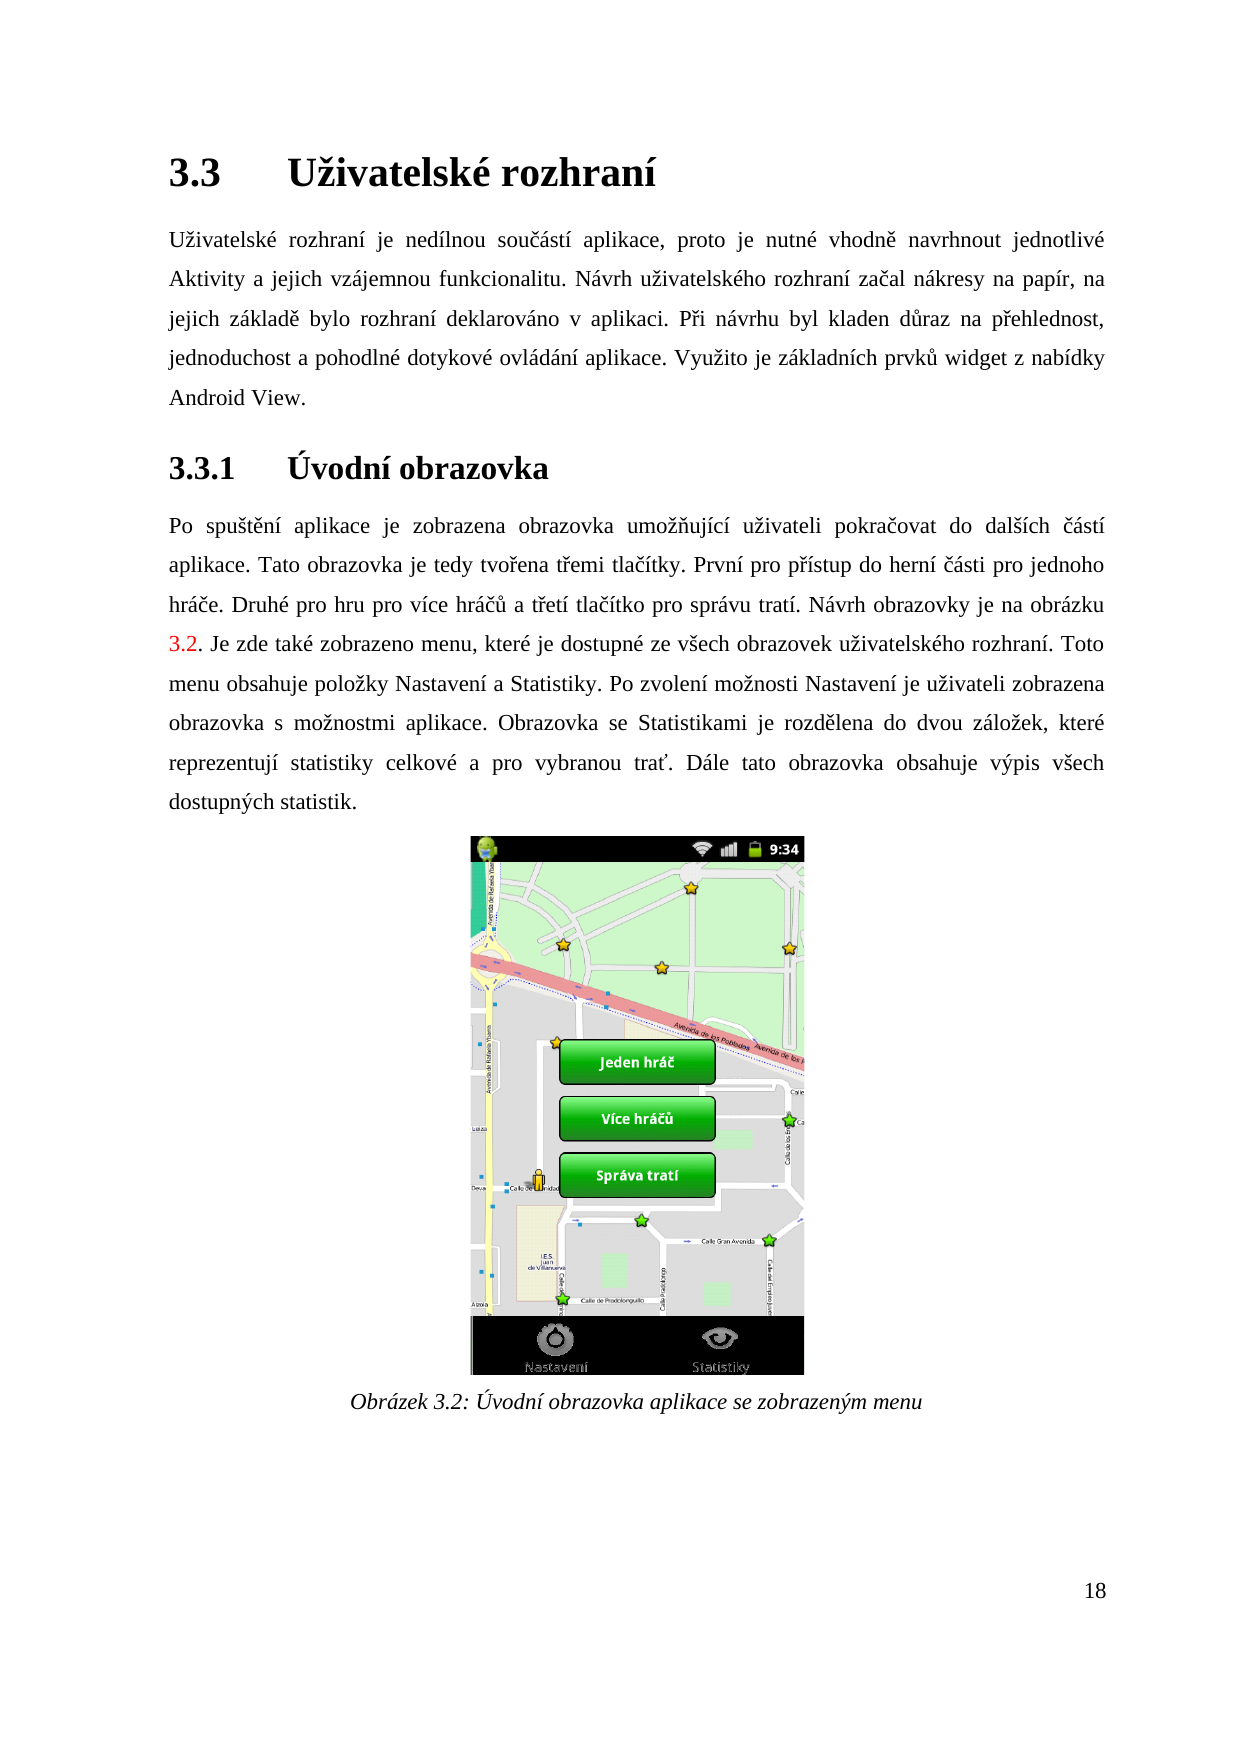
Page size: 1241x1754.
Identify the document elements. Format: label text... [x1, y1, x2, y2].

picture [470, 836, 805, 1375]
subtitle Úvodní obrazovka [169, 448, 1106, 486]
text Uživatelské rozhraní je nedílnou součástí aplikace, proto je nutné vhodně navrhnout jednotlivé Aktivity a jejich vzájemnou funkcionalitu. Návrh uživatelského rozhraní začal nákresy na papír, na jejich základě bylo rozhraní deklarováno v aplikaci. Při návrhu byl kladen důraz na přehlednost, jednoduchost a pohodlné dotykové ovládání aplikace. Využito je základních prvků widget z nabídky Android View. [169, 226, 1106, 410]
text Obrázek 3.2: Úvodní obrazovka aplikace se zobrazeným menu [169, 840, 1106, 1414]
text Po spuštění aplikace je zobrazena obrazovka umožňující uživateli pokračovat do dalších částí aplikace. Tato obrazovka je tedy tvořena třemi tlačítky. První pro přístup do herní části pro jednoho hráče. Druhé pro hru pro více hráčů a třetí tlačítko pro správu tratí. Návrh obrazovky je na obrázku 3.2. Je zde také zobrazeno menu, které je dostupné ze všech obrazovek uživatelského rozhraní. Toto menu obsahuje položky Nastavení a Statistiky. Po zvolení možnosti Nastavení je uživateli zobrazena obrazovka s možnostmi aplikace. Obrazovka se Statistikami je rozdělena do dvou záložek, které reprezentují statistiky celkové a pro vybranou trať. Dále tato obrazovka obsahuje výpis všech dostupných statistik. [169, 512, 1106, 814]
subtitle Uživatelské rozhraní [169, 148, 1106, 196]
